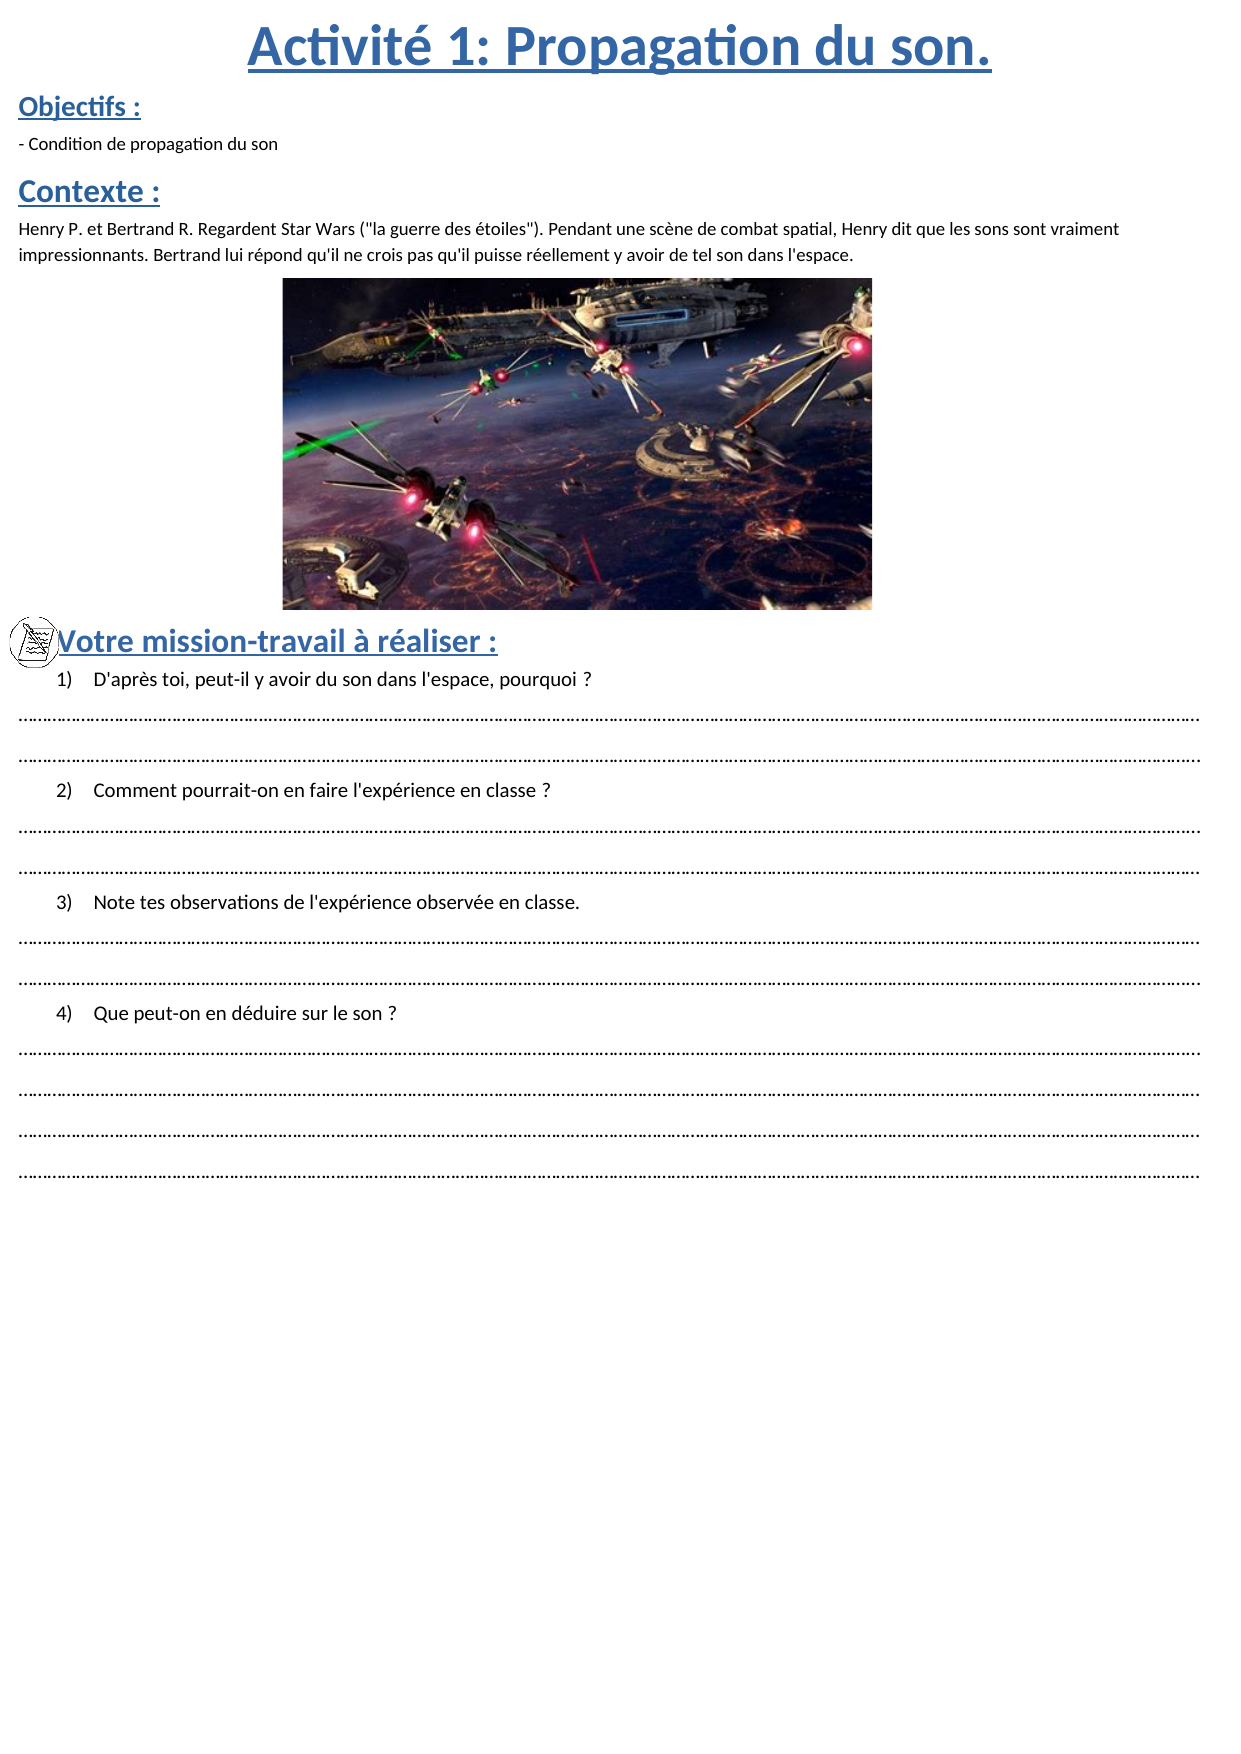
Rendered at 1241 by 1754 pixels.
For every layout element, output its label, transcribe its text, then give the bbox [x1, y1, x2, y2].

text - Condition de propagation du son [18, 132, 1221, 155]
picture [282, 278, 873, 610]
text …………………………………………….……………………………………………………………………………………………………….………………………………….……………………………… [18, 1117, 1221, 1143]
text …………………………………………….……………………………………………………………………………………………………….………………………………….……………………………... [18, 965, 1221, 991]
text Henry P. et Bertrand R. Regardent Star Wars ("la guerre des étoiles"). Pendant une scène de combat spatial, Henry dit que les sons sont vraiment impressionnants. Bertrand lui répond qu'il ne crois pas qu'il puisse réellement y avoir de tel son dans l'espace. [18, 217, 1221, 266]
text …………………………………………….……………………………………………………………………………………………………….………………………………….……………………………... [18, 813, 1221, 838]
text …………………………………………….……………………………………………………………………………………………………….………………………………….……………………………… [18, 1158, 1221, 1184]
text …………………………………………….……………………………………………………………………………………………………….………………………………….……………………………… [18, 702, 1221, 727]
list Note tes observations de l'expérience observée en classe. [56, 889, 1221, 914]
list D'après toi, peut-il y avoir du son dans l'espace, pourquoi ? [56, 666, 1221, 692]
text …………………………………………….……………………………………………………………………………………………………….………………………………….……………………………... [18, 743, 1221, 768]
text Contexte : [18, 170, 1221, 211]
list Que peut-on en déduire sur le son ? [56, 1000, 1221, 1026]
text …………………………………………….……………………………………………………………………………………………………….………………………………….……………………………… [18, 1076, 1221, 1102]
text …………………………………………….……………………………………………………………………………………………………….………………………………….……………………………… [18, 854, 1221, 879]
list Comment pourrait-on en faire l'expérience en classe ? [56, 778, 1221, 803]
text …………………………………………….……………………………………………………………………………………………………….………………………………….……………………………... [18, 1035, 1221, 1061]
text …………………………………………….……………………………………………………………………………………………………….………………………………….……………………………… [18, 924, 1221, 949]
picture [9, 617, 59, 668]
text Votre mission-travail à réaliser : [59, 620, 1221, 660]
title Activité 1: Propagation du son. [18, 8, 1221, 79]
text Objectifs : [18, 79, 1221, 125]
